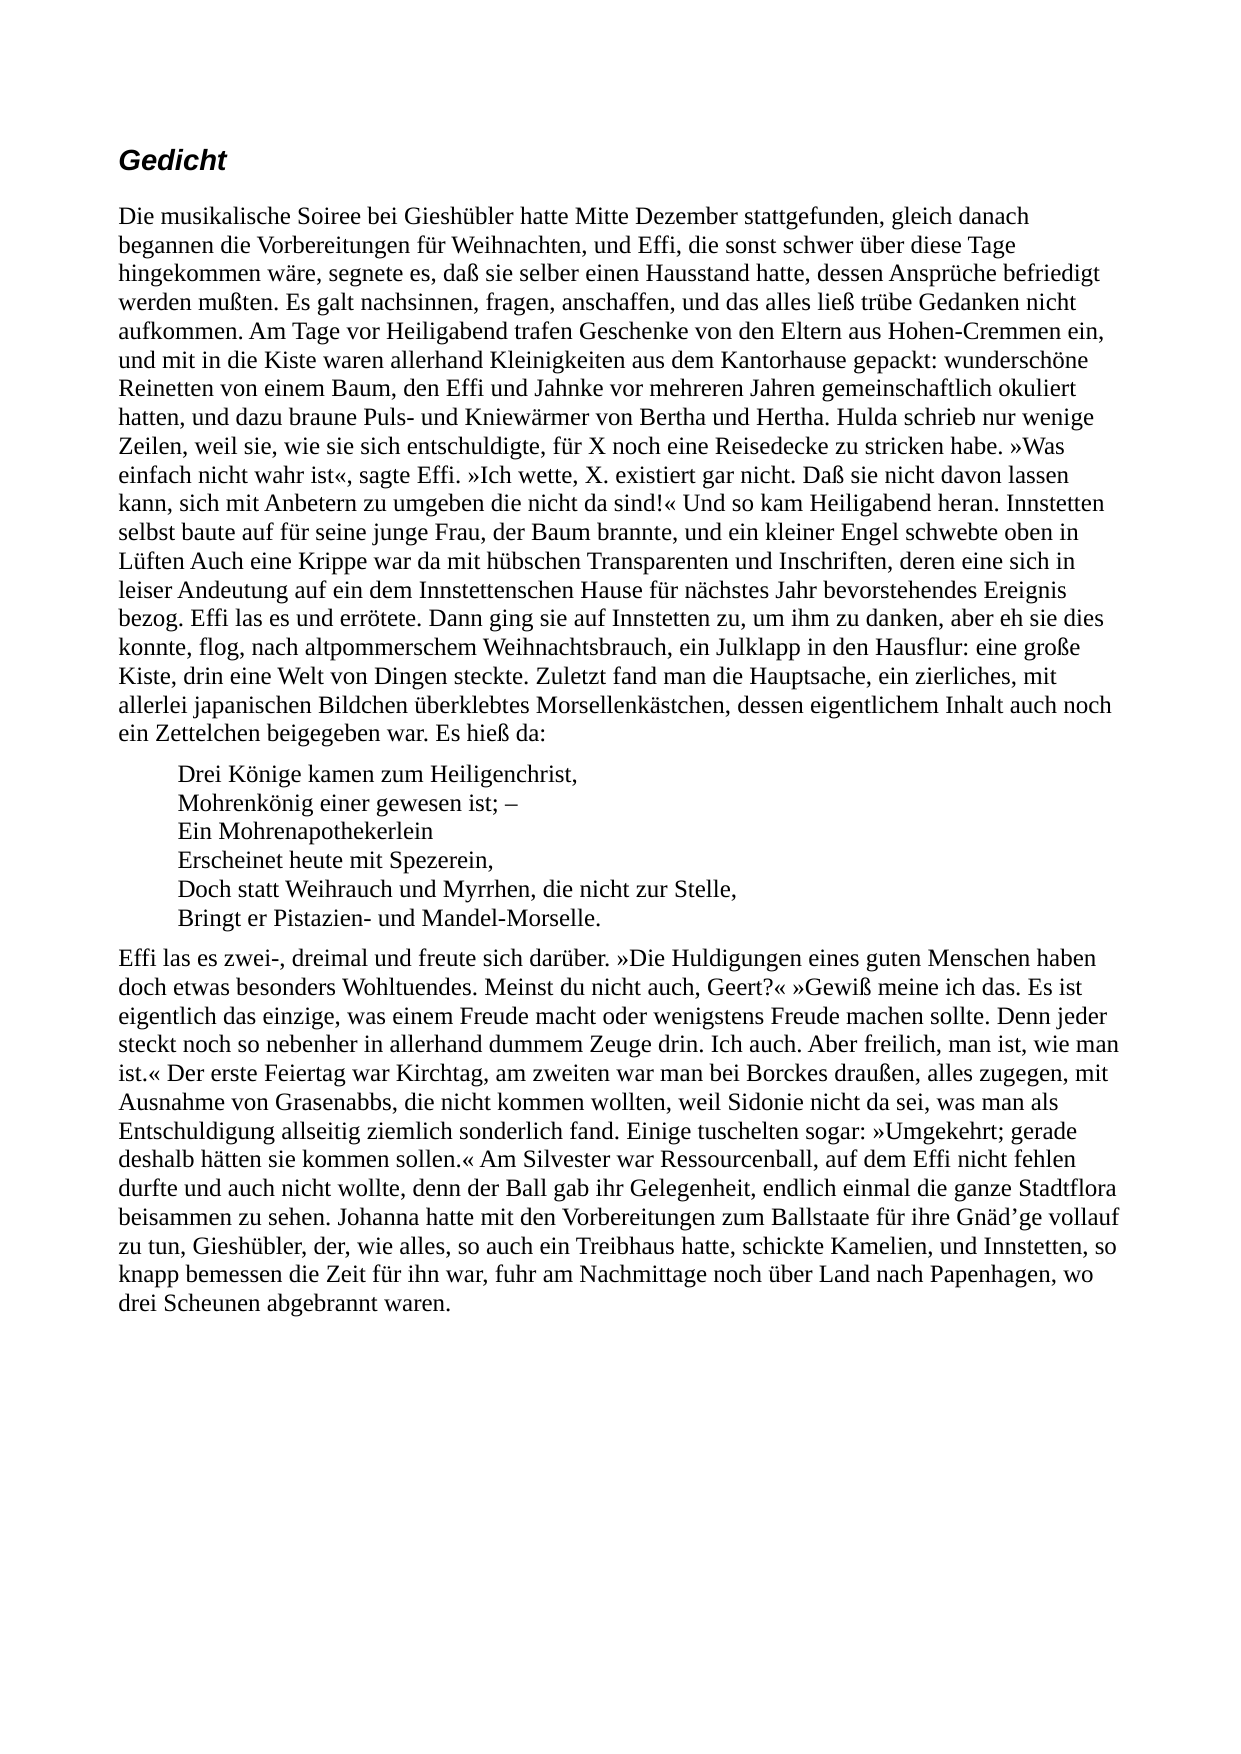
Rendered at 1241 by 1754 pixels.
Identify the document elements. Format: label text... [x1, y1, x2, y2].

text Effi las es zwei-, dreimal und freute sich darüber. »Die Huldigungen eines guten Menschen haben doch etwas besonders Wohltuendes. Meinst du nicht auch, Geert?« »Gewiß meine ich das. Es ist eigentlich das einzige, was einem Freude macht oder wenigstens Freude machen sollte. Denn jeder steckt noch so nebenher in allerhand dummem Zeuge drin. Ich auch. Aber freilich, man ist, wie man ist.« Der erste Feiertag war Kirchtag, am zweiten war man bei Borckes draußen, alles zugegen, mit Ausnahme von Grasenabbs, die nicht kommen wollten, weil Sidonie nicht da sei, was man als Entschuldigung allseitig ziemlich sonderlich fand. Einige tuschelten sogar: »Umgekehrt; gerade deshalb hätten sie kommen sollen.« Am Silvester war Ressourcenball, auf dem Effi nicht fehlen durfte und auch nicht wollte, denn der Ball gab ihr Gelegenheit, endlich einmal die ganze Stadtflora beisammen zu sehen. Johanna hatte mit den Vorbereitungen zum Ballstaate für ihre Gnäd’ge vollauf zu tun, Gieshübler, der, wie alles, so auch ein Treibhaus hatte, schickte Kamelien, und Innstetten, so knapp bemessen die Zeit für ihn war, fuhr am Nachmittage noch über Land nach Papenhagen, wo drei Scheunen abgebrannt waren. [118, 943, 1122, 1317]
text Die musikalische Soiree bei Gieshübler hatte Mitte Dezember stattgefunden, gleich danach begannen die Vorbereitungen für Weihnachten, und Effi, die sonst schwer über diese Tage hingekommen wäre, segnete es, daß sie selber einen Hausstand hatte, dessen Ansprüche befriedigt werden mußten. Es galt nachsinnen, fragen, anschaffen, und das alles ließ trübe Gedanken nicht aufkommen. Am Tage vor Heiligabend trafen Geschenke von den Eltern aus Hohen-Cremmen ein, und mit in die Kiste waren allerhand Kleinigkeiten aus dem Kantorhause gepackt: wunderschöne Reinetten von einem Baum, den Effi und Jahnke vor mehreren Jahren gemeinschaftlich okuliert hatten, und dazu braune Puls- und Kniewärmer von Bertha und Hertha. Hulda schrieb nur wenige Zeilen, weil sie, wie sie sich entschuldigte, für X noch eine Reisedecke zu stricken habe. »Was einfach nicht wahr ist«, sagte Effi. »Ich wette, X. existiert gar nicht. Daß sie nicht davon lassen kann, sich mit Anbetern zu umgeben die nicht da sind!« Und so kam Heiligabend heran. Innstetten selbst baute auf für seine junge Frau, der Baum brannte, und ein kleiner Engel schwebte oben in Lüften Auch eine Krippe war da mit hübschen Transparenten und Inschriften, deren eine sich in leiser Andeutung auf ein dem Innstettenschen Hause für nächstes Jahr bevorstehendes Ereignis bezog. Effi las es und errötete. Dann ging sie auf Innstetten zu, um ihm zu danken, aber eh sie dies konnte, flog, nach altpommerschem Weihnachtsbrauch, ein Julklapp in den Hausflur: eine große Kiste, drin eine Welt von Dingen steckte. Zuletzt fand man die Hauptsache, ein zierliches, mit allerlei japanischen Bildchen überklebtes Morsellenkästchen, dessen eigentlichem Inhalt auch noch ein Zettelchen beigegeben war. Es hieß da: [118, 201, 1122, 747]
text Drei Könige kamen zum Heiligenchrist, Mohrenkönig einer gewesen ist; – Ein Mohrenapothekerlein Erscheinet heute mit Spezerein, Doch statt Weihrauch und Myrrhen, die nicht zur Stelle, Bringt er Pistazien- und Mandel-Morselle. [177, 759, 1063, 931]
subtitle Gedicht [118, 143, 1122, 177]
